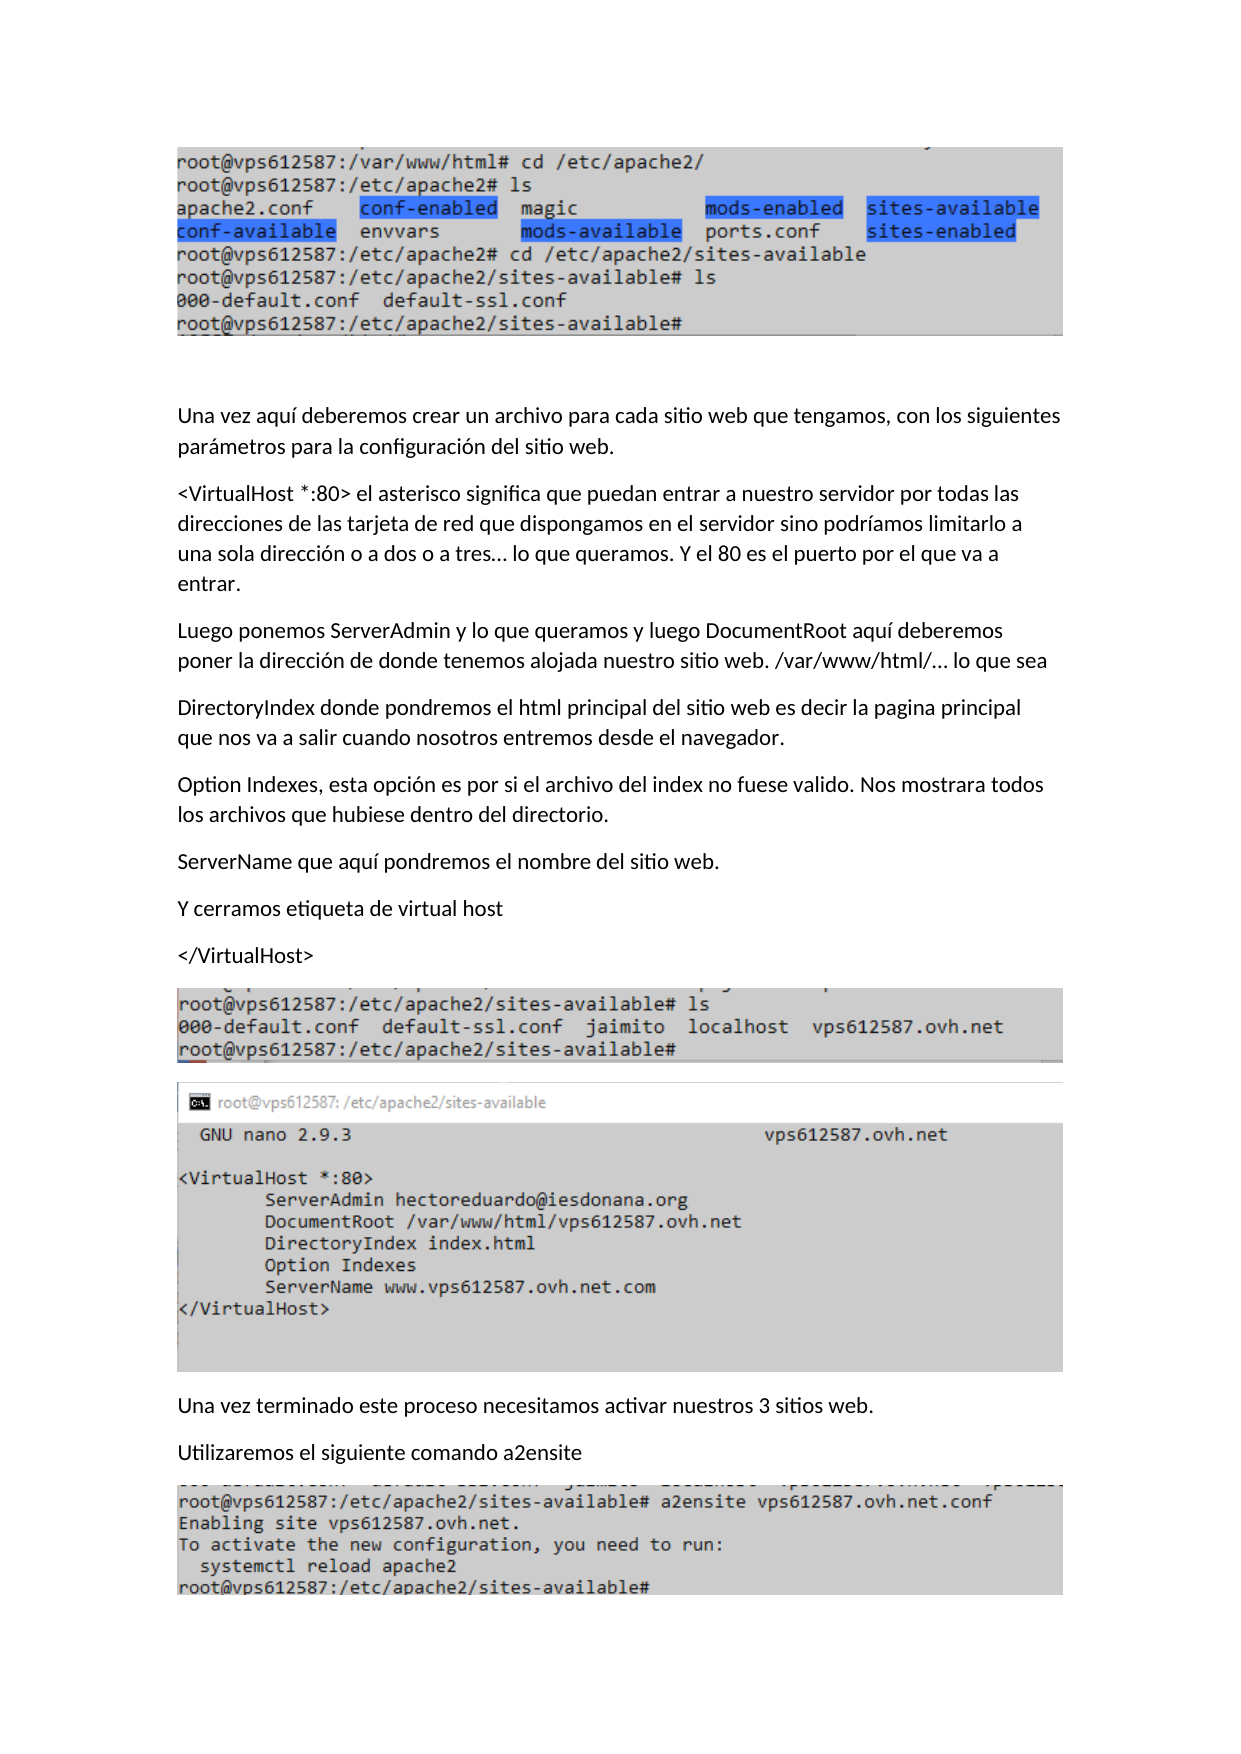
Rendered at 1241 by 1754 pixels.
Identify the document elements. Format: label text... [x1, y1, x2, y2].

text Y cerramos etiqueta de virtual host [177, 894, 1063, 922]
text </VirtualHost> [177, 941, 1063, 969]
text Una vez aquí deberemos crear un archivo para cada sitio web que tengamos, con los siguientes parámetros para la configuración del sitio web. [177, 402, 1063, 460]
text Una vez terminado este proceso necesitamos activar nuestros 3 sitios web. [177, 1391, 1063, 1419]
text ServerName que aquí pondremos el nombre del sitio web. [177, 847, 1063, 876]
text Luego ponemos ServerAdmin y lo que queramos y luego DocumentRoot aquí deberemos poner la dirección de donde tenemos alojada nuestro sitio web. /var/www/html/… lo que sea [177, 616, 1063, 674]
picture [177, 988, 1063, 1063]
picture [177, 1485, 1063, 1595]
text Utilizaremos el siguiente comando a2ensite [177, 1438, 1063, 1466]
text DirectoryIndex donde pondremos el html principal del sitio web es decir la pagina principal que nos va a salir cuando nosotros entremos desde el navegador. [177, 693, 1063, 752]
text Option Indexes, esta opción es por si el archivo del index no fuese valido. Nos mostrara todos los archivos que hubiese dentro del directorio. [177, 770, 1063, 829]
text <VirtualHost *:80> el asterisco significa que puedan entrar a nuestro servidor por todas las direcciones de las tarjeta de red que dispongamos en el servidor sino podríamos limitarlo a una sola dirección o a dos o a tres… lo que queramos. Y el 80 es el puerto por el que va a entrar. [177, 479, 1063, 597]
picture [177, 1082, 1063, 1372]
picture [177, 147, 1063, 336]
